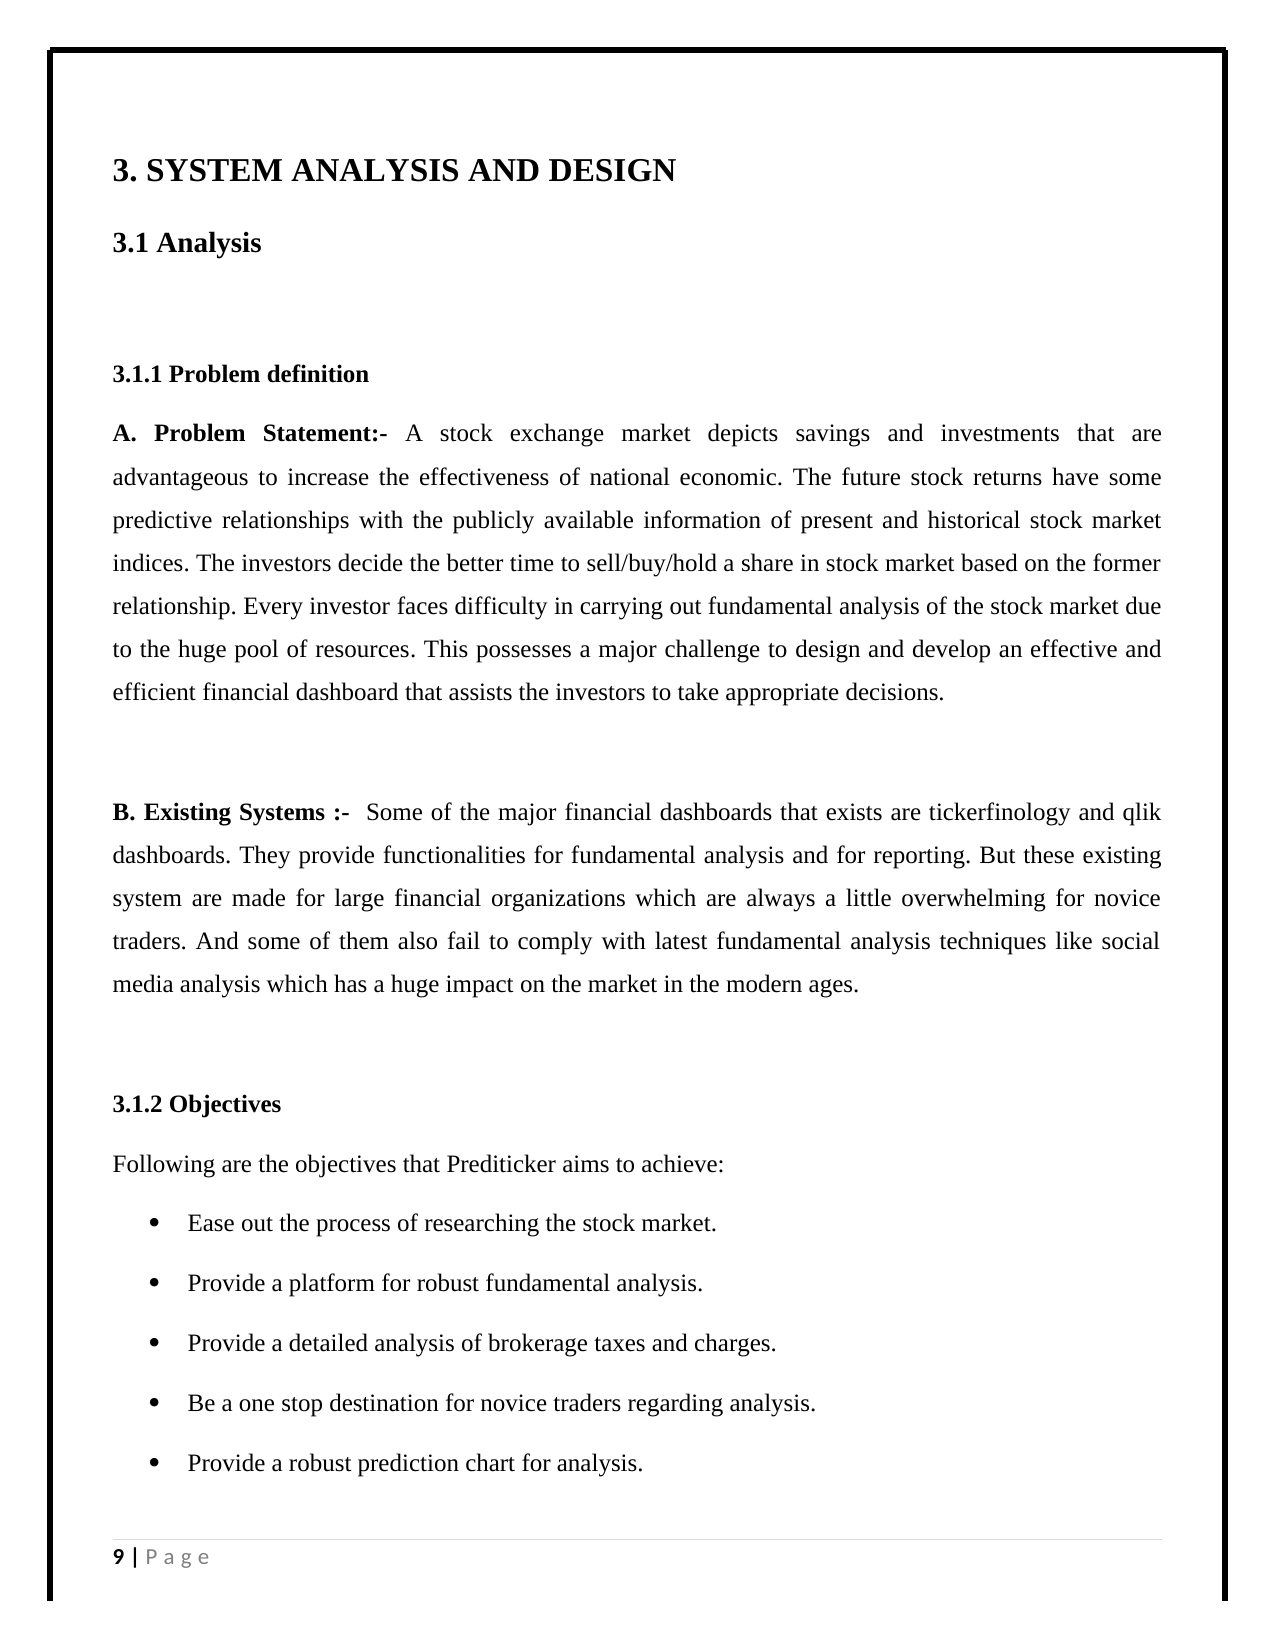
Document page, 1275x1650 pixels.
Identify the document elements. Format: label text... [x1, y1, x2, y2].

text B. Existing Systems :- Some of the major financial dashboards that exists are tickerfinology and qlik dashboards. They provide functionalities for fundamental analysis and for reporting. But these existing system are made for large financial organizations which are always a little overwhelming for novice traders. And some of them also fail to comply with latest fundamental analysis techniques like social media analysis which has a huge impact on the market in the modern ages. [112, 797, 1162, 998]
text 3. SYSTEM ANALYSIS AND DESIGN [112, 151, 1162, 189]
list Be a one stop destination for novice traders regarding analysis. [150, 1388, 1162, 1417]
text Following are the objectives that Prediticker aims to achieve: [112, 1149, 1162, 1177]
list Provide a robust prediction chart for analysis. [150, 1448, 1162, 1476]
text 3.1.2 Objectives [112, 1089, 1162, 1118]
list Ease out the process of researching the stock market. [150, 1208, 1162, 1237]
text 3.1 Analysis [112, 225, 1162, 258]
list Provide a detailed analysis of brokerage taxes and charges. [150, 1328, 1162, 1357]
list Provide a platform for robust fundamental analysis. [150, 1268, 1162, 1297]
text 3.1.1 Problem definition [112, 359, 1162, 387]
text A. Problem Statement:- A stock exchange market depicts savings and investments that are advantageous to increase the effectiveness of national economic. The future stock returns have some predictive relationships with the publicly available information of present and historical stock market indices. The investors decide the better time to sell/buy/hold a share in stock market based on the former relationship. Every investor faces difficulty in carrying out fundamental analysis of the stock market due to the huge pool of resources. This possesses a major challenge to design and develop an effective and efficient financial dashboard that assists the investors to take appropriate decisions. [112, 418, 1162, 706]
